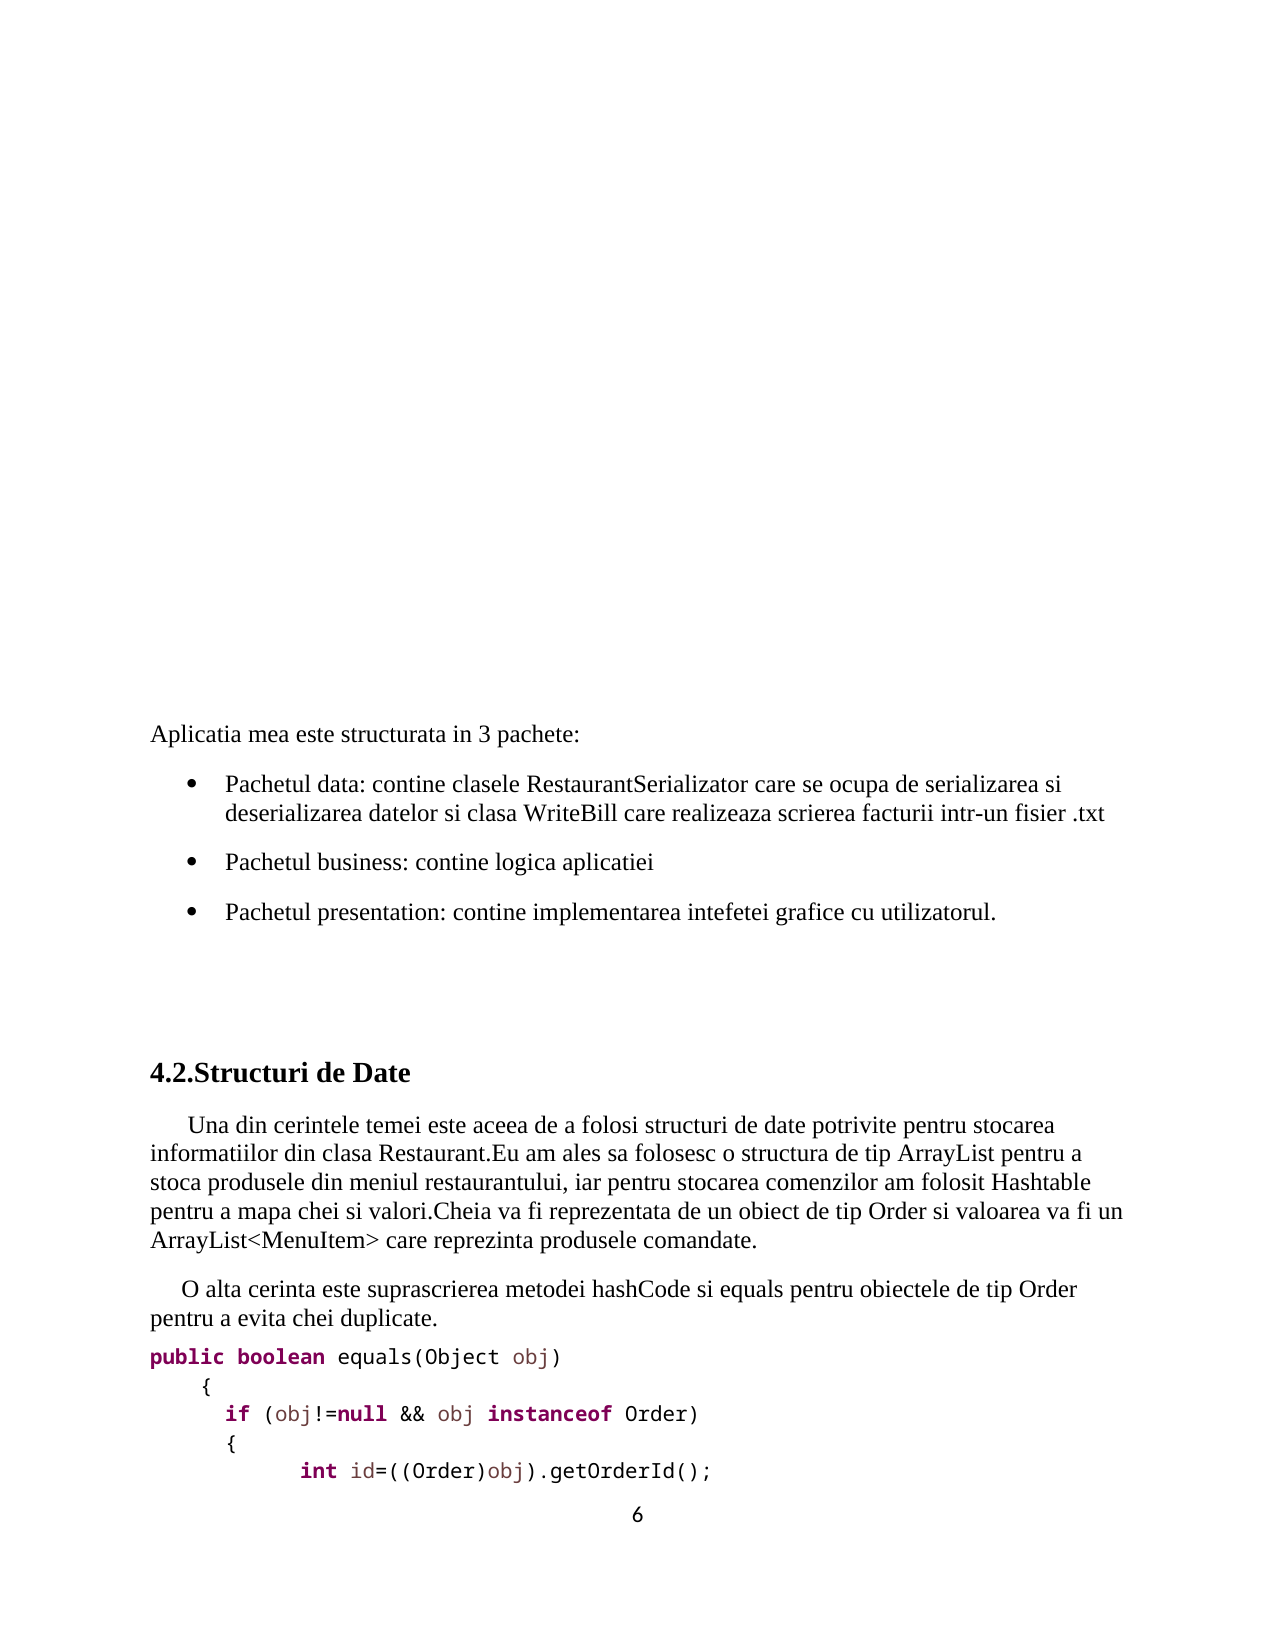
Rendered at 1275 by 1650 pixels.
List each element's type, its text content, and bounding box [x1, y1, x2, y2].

text int id=((Order)obj).getOrderId(); [150, 1456, 1125, 1484]
list Pachetul presentation: contine implementarea intefetei grafice cu utilizatorul. [187, 897, 1125, 926]
list Pachetul business: contine logica aplicatiei [187, 847, 1125, 876]
text { [150, 1371, 1125, 1399]
text O alta cerinta este suprascrierea metodei hashCode si equals pentru obiectele de tip Order pentru a evita chei duplicate. [150, 1274, 1125, 1332]
text Aplicatia mea este structurata in 3 pachete: [150, 719, 1125, 748]
text { [150, 1428, 1125, 1456]
text 4.2.Structuri de Date [150, 1055, 1125, 1089]
text public boolean equals(Object obj) [150, 1342, 1125, 1371]
text Una din cerintele temei este aceea de a folosi structuri de date potrivite pentru stocarea informatiilor din clasa Restaurant.Eu am ales sa folosesc o structura de tip ArrayList pentru a stoca produsele din meniul restaurantului, iar pentru stocarea comenzilor am folosit Hashtable pentru a mapa chei si valori.Cheia va fi reprezentata de un obiect de tip Order si valoarea va fi un ArrayList<MenuItem> care reprezinta produsele comandate. [150, 1110, 1125, 1253]
list Pachetul data: contine clasele RestaurantSerializator care se ocupa de serializarea si deserializarea datelor si clasa WriteBill care realizeaza scrierea facturii intr-un fisier .txt [187, 769, 1125, 827]
text if (obj!=null && obj instanceof Order) [150, 1399, 1125, 1428]
